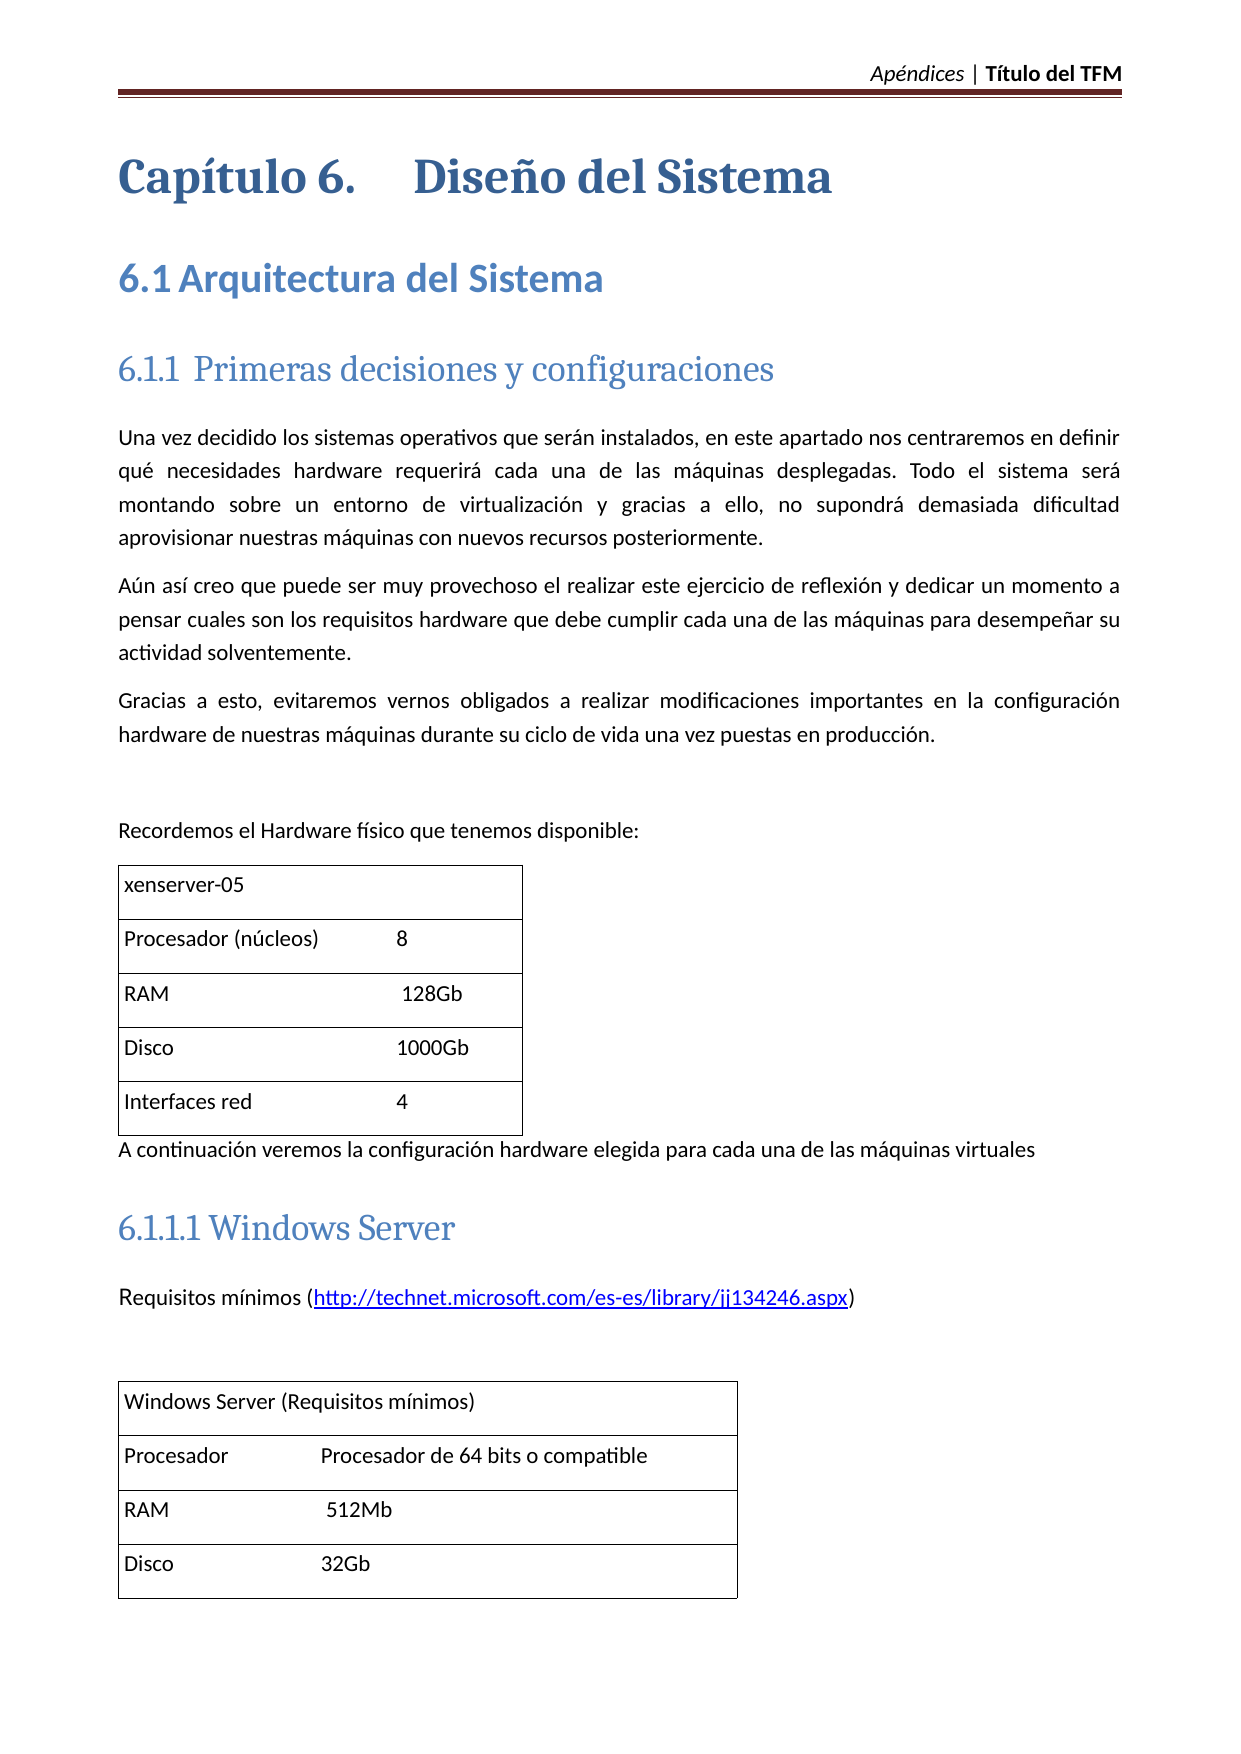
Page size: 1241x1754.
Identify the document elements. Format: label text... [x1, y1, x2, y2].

subtitle Arquitectura del Sistema [118, 252, 1122, 303]
table_cell Interfaces red [119, 1082, 390, 1135]
subtitle Windows Server [118, 1206, 1122, 1249]
table_cell 8 [390, 920, 522, 973]
text Requisitos mínimos (http://technet.microsoft.com/es-es/library/jj134246.aspx) [118, 1281, 1122, 1312]
table_cell Procesador (núcleos) [119, 920, 390, 973]
text A continuación veremos la configuración hardware elegida para cada una de las máquinas virtuales [118, 1135, 1122, 1163]
table_header Windows Server (Requisitos mínimos) [119, 1382, 737, 1435]
table_cell RAM [119, 1491, 315, 1544]
table_cell 128Gb [390, 974, 522, 1027]
table_cell 512Mb [315, 1491, 737, 1544]
table_cell 4 [390, 1082, 522, 1135]
table_cell RAM [119, 974, 390, 1027]
table_cell Procesador de 64 bits o compatible [315, 1436, 737, 1489]
table_cell 32Gb [315, 1545, 737, 1598]
table_cell Procesador [119, 1436, 315, 1489]
text Recordemos el Hardware físico que tenemos disponible: [118, 816, 1122, 844]
text Una vez decidido los sistemas operativos que serán instalados, en este apartado nos centraremos en definir qué necesidades hardware requerirá cada una de las máquinas desplegadas. Todo el sistema será montando sobre un entorno de virtualización y gracias a ello, no supondrá demasiada dificultad aprovisionar nuestras máquinas con nuevos recursos posteriormente. [118, 423, 1122, 551]
table_cell Disco [119, 1545, 315, 1598]
text Gracias a esto, evitaremos vernos obligados a realizar modificaciones importantes en la configuración hardware de nuestras máquinas durante su ciclo de vida una vez puestas en producción. [118, 687, 1122, 748]
table_header xenserver-05 [119, 866, 522, 919]
subtitle Primeras decisiones y configuraciones [118, 348, 1122, 391]
subtitle Diseño del Sistema [118, 148, 1122, 206]
table_cell 1000Gb [390, 1028, 522, 1081]
table_cell Disco [119, 1028, 390, 1081]
text Aún así creo que puede ser muy provechoso el realizar este ejercicio de reflexión y dedicar un momento a pensar cuales son los requisitos hardware que debe cumplir cada una de las máquinas para desempeñar su actividad solventemente. [118, 571, 1122, 666]
